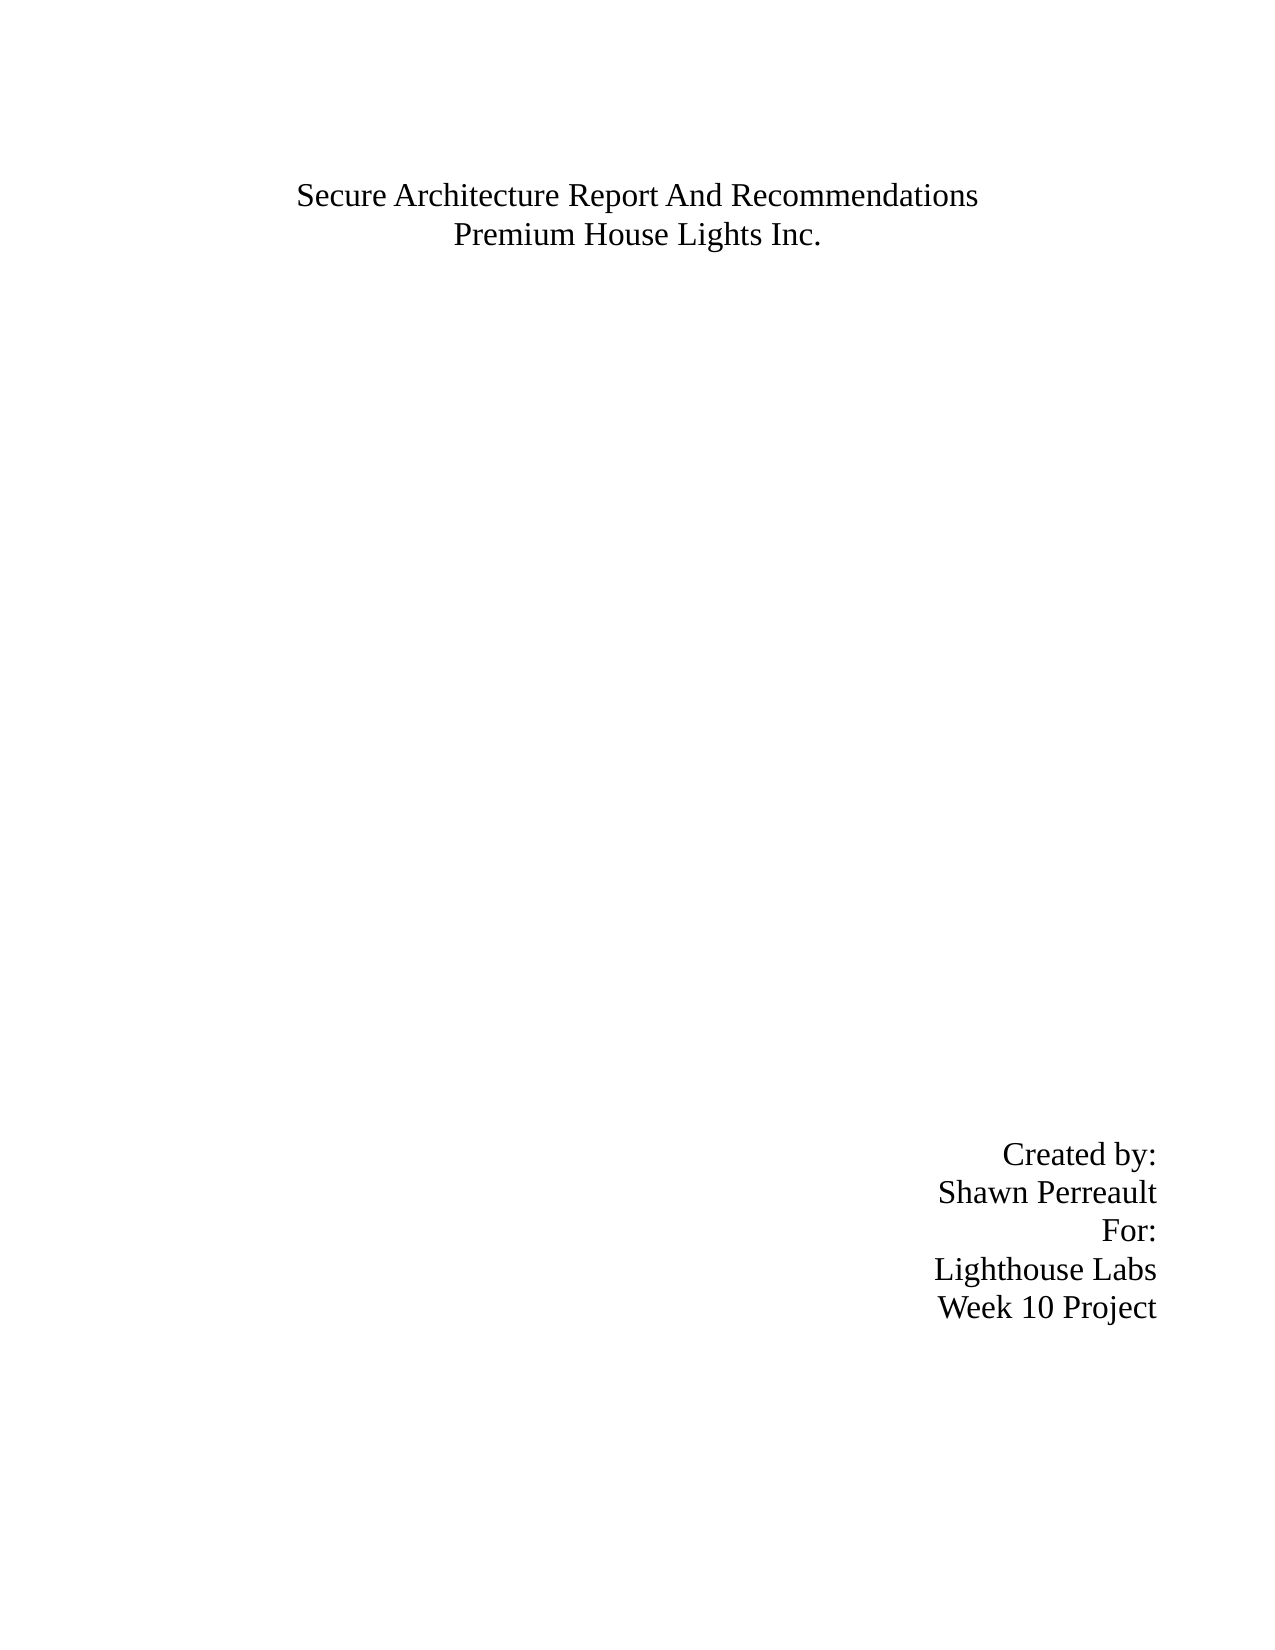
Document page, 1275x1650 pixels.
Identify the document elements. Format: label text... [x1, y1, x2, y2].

text Premium House Lights Inc. [118, 214, 1157, 252]
text For: [118, 1211, 1157, 1249]
text Shawn Perreault [118, 1172, 1157, 1211]
text Created by: [118, 1134, 1157, 1172]
text Secure Architecture Report And Recommendations [118, 176, 1157, 214]
text Lighthouse Labs [118, 1249, 1157, 1287]
text Week 10 Project [118, 1287, 1157, 1326]
